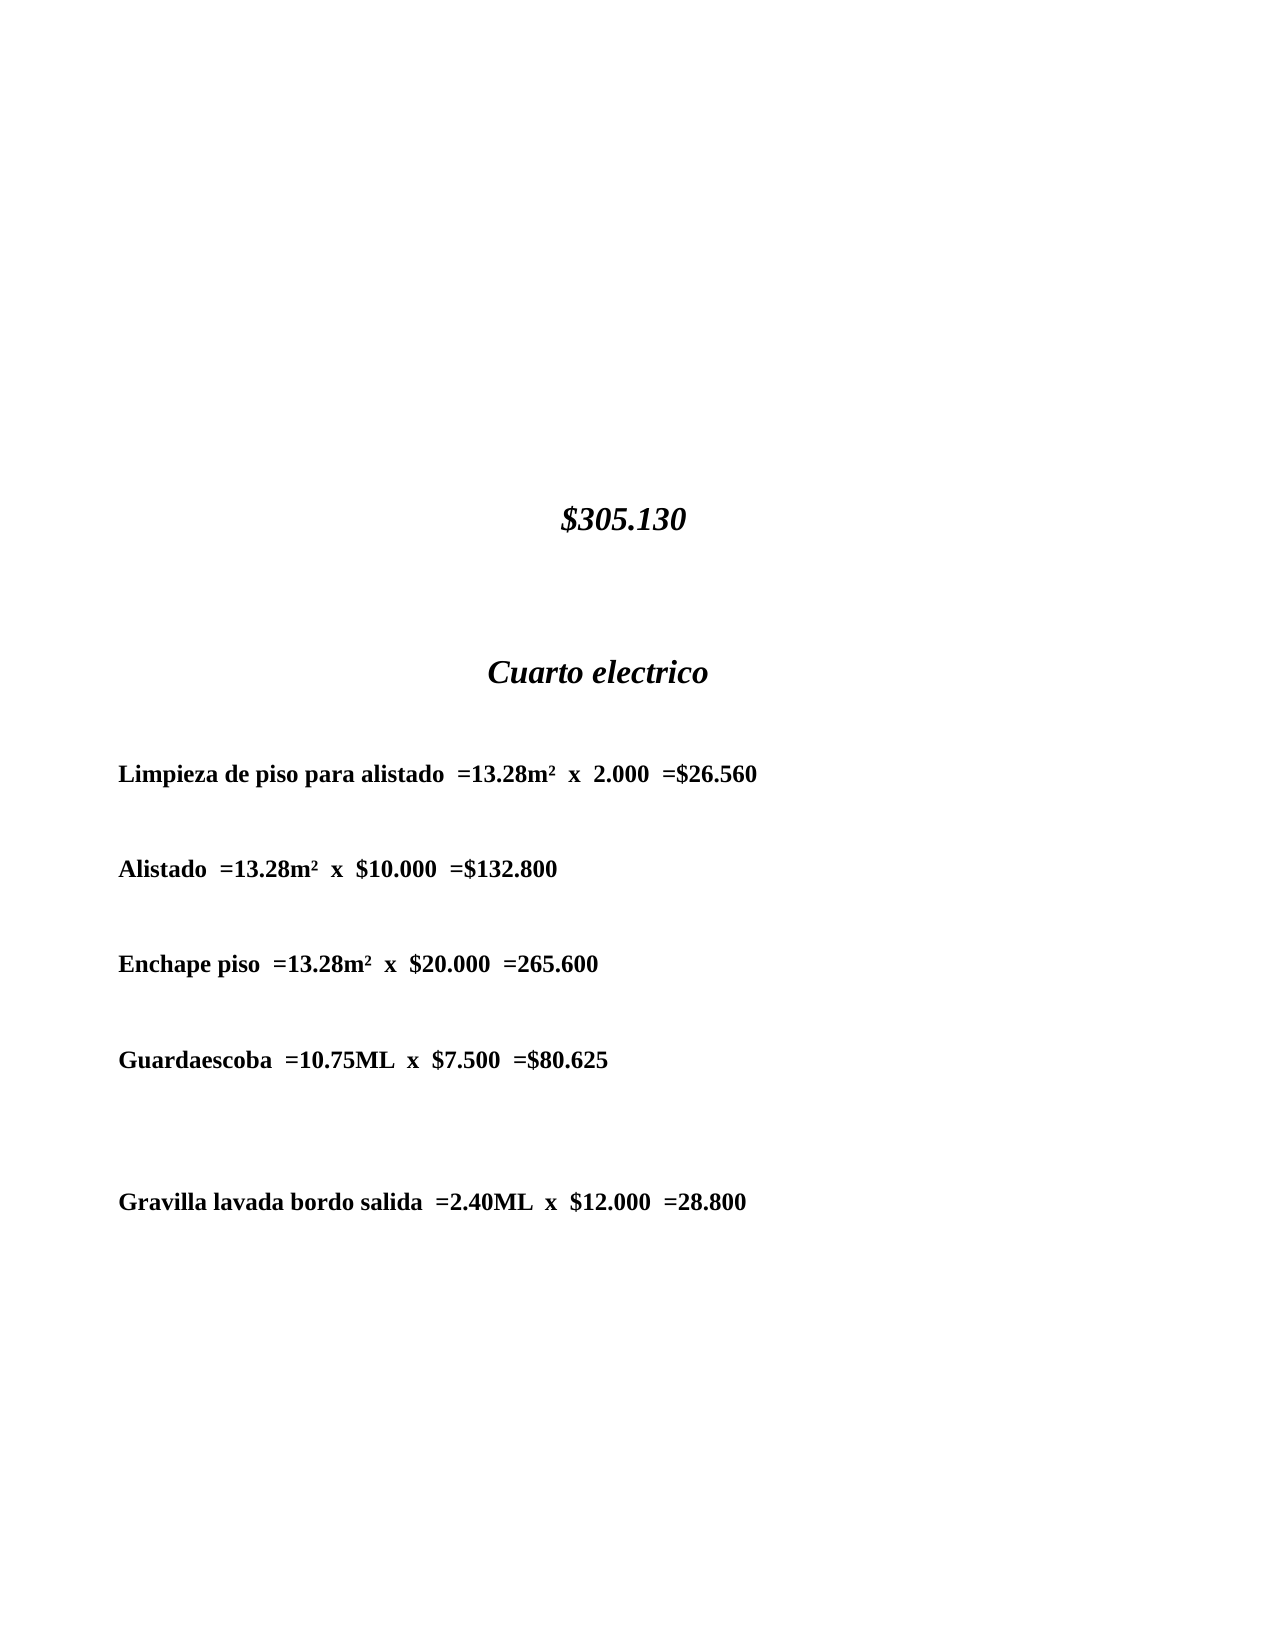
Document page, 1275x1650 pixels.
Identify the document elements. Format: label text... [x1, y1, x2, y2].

text Cuarto electrico [118, 653, 1157, 691]
text Gravilla lavada bordo salida =2.40ML x $12.000 =28.800 [118, 1187, 1157, 1216]
text Guardaescoba =10.75ML x $7.500 =$80.625 [118, 1045, 1157, 1073]
text Limpieza de piso para alistado =13.28m² x 2.000 =$26.560 [118, 759, 1157, 788]
text $305.130 [118, 499, 1157, 537]
text Enchape piso =13.28m² x $20.000 =265.600 [118, 949, 1157, 978]
text Alistado =13.28m² x $10.000 =$132.800 [118, 854, 1157, 883]
